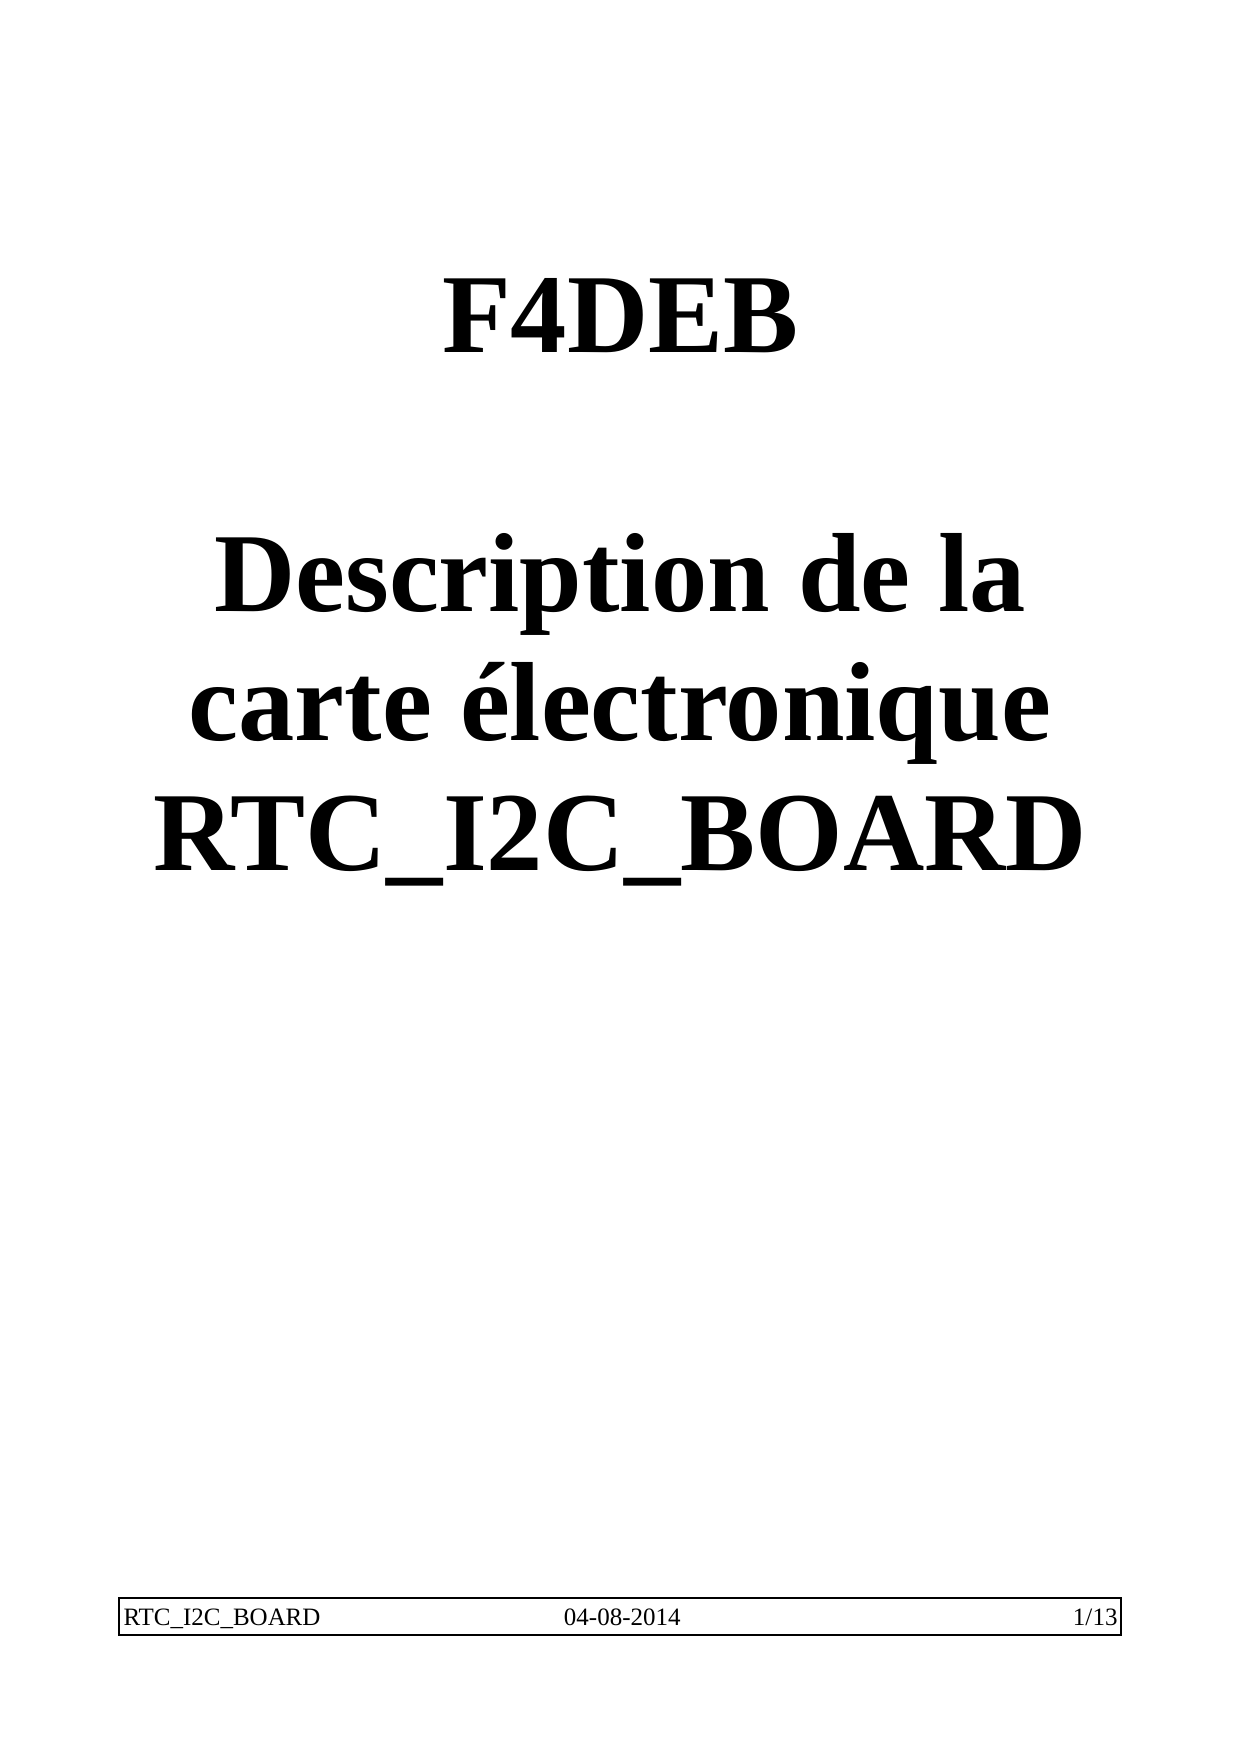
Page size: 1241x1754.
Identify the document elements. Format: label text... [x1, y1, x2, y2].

text Description de la carte électronique [118, 506, 1122, 765]
text F4DEB [118, 247, 1122, 377]
text RTC_I2C_BOARD [118, 765, 1122, 894]
